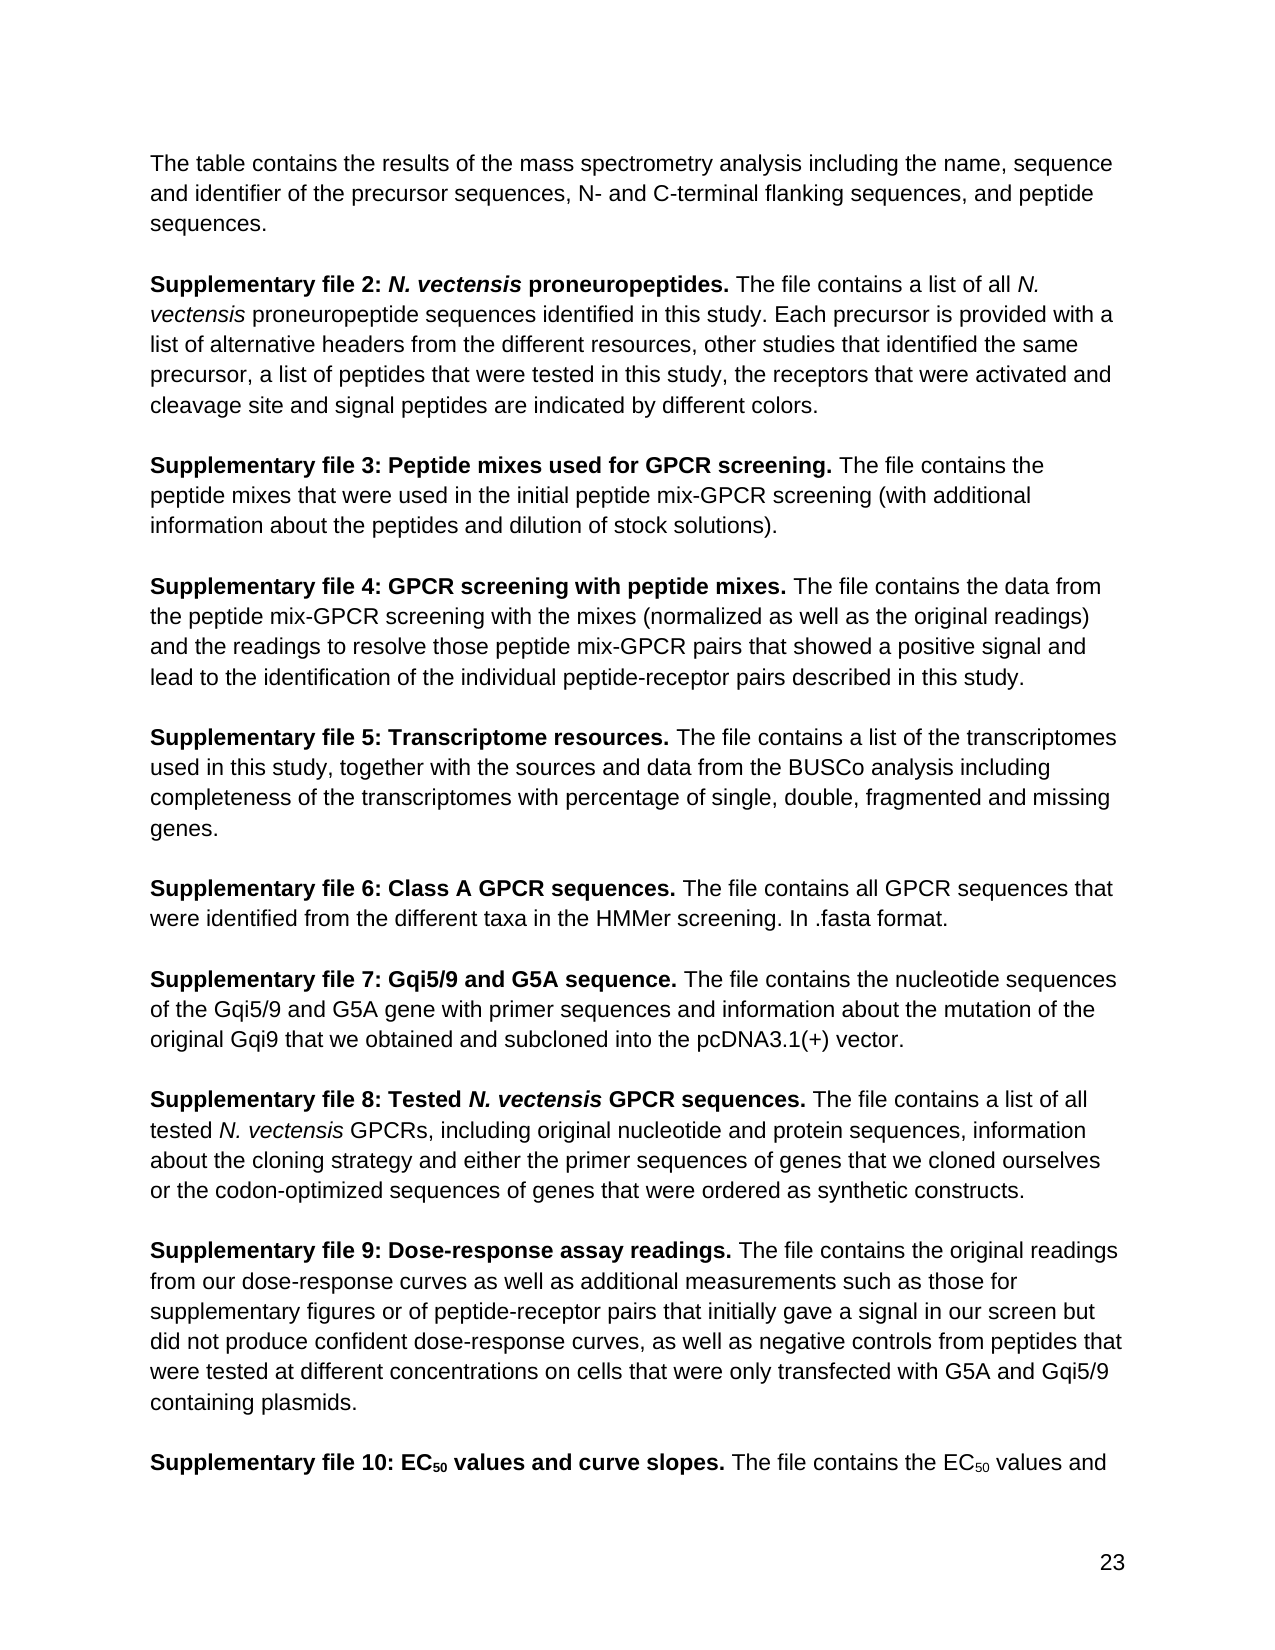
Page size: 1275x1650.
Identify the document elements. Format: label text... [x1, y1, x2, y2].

text Supplementary file 7: Gqi5/9 and G5A sequence. The file contains the nucleotide sequences of the Gqi5/9 and G5A gene with primer sequences and information about the mutation of the original Gqi9 that we obtained and subcloned into the pcDNA3.1(+) vector. [150, 966, 1125, 1052]
text Supplementary file 2: N. vectensis proneuropeptides. The file contains a list of all N. vectensis proneuropeptide sequences identified in this study. Each precursor is provided with a list of alternative headers from the different resources, other studies that identified the same precursor, a list of peptides that were tested in this study, the receptors that were activated and cleavage site and signal peptides are indicated by different colors. [150, 271, 1125, 418]
text Supplementary file 3: Peptide mixes used for GPCR screening. The file contains the peptide mixes that were used in the initial peptide mix-GPCR screening (with additional information about the peptides and dilution of stock solutions). [150, 452, 1125, 539]
text The table contains the results of the mass spectrometry analysis including the name, sequence and identifier of the precursor sequences, N- and C-terminal flanking sequences, and peptide sequences. [150, 150, 1125, 237]
text Supplementary file 6: Class A GPCR sequences. The file contains all GPCR sequences that were identified from the different taxa in the HMMer screening. In .fasta format. [150, 875, 1125, 932]
text Supplementary file 10: EC50 values and curve slopes. The file contains the EC50 values and [150, 1449, 1125, 1475]
text Supplementary file 4: GPCR screening with peptide mixes. The file contains the data from the peptide mix-GPCR screening with the mixes (normalized as well as the original readings) and the readings to resolve those peptide mix-GPCR pairs that showed a positive signal and lead to the identification of the individual peptide-receptor pairs described in this study. [150, 573, 1125, 690]
text Supplementary file 8: Tested N. vectensis GPCR sequences. The file contains a list of all tested N. vectensis GPCRs, including original nucleotide and protein sequences, information about the cloning strategy and either the primer sequences of genes that we cloned ourselves or the codon-optimized sequences of genes that were ordered as synthetic constructs. [150, 1086, 1125, 1203]
text Supplementary file 9: Dose-response assay readings. The file contains the original readings from our dose-response curves as well as additional measurements such as those for supplementary figures or of peptide-receptor pairs that initially gave a signal in our screen but did not produce confident dose-response curves, as well as negative controls from peptides that were tested at different concentrations on cells that were only transfected with G5A and Gqi5/9 containing plasmids. [150, 1237, 1125, 1415]
text Supplementary file 5: Transcriptome resources. The file contains a list of the transcriptomes used in this study, together with the sources and data from the BUSCo analysis including completeness of the transcriptomes with percentage of single, double, fragmented and missing genes. [150, 724, 1125, 841]
